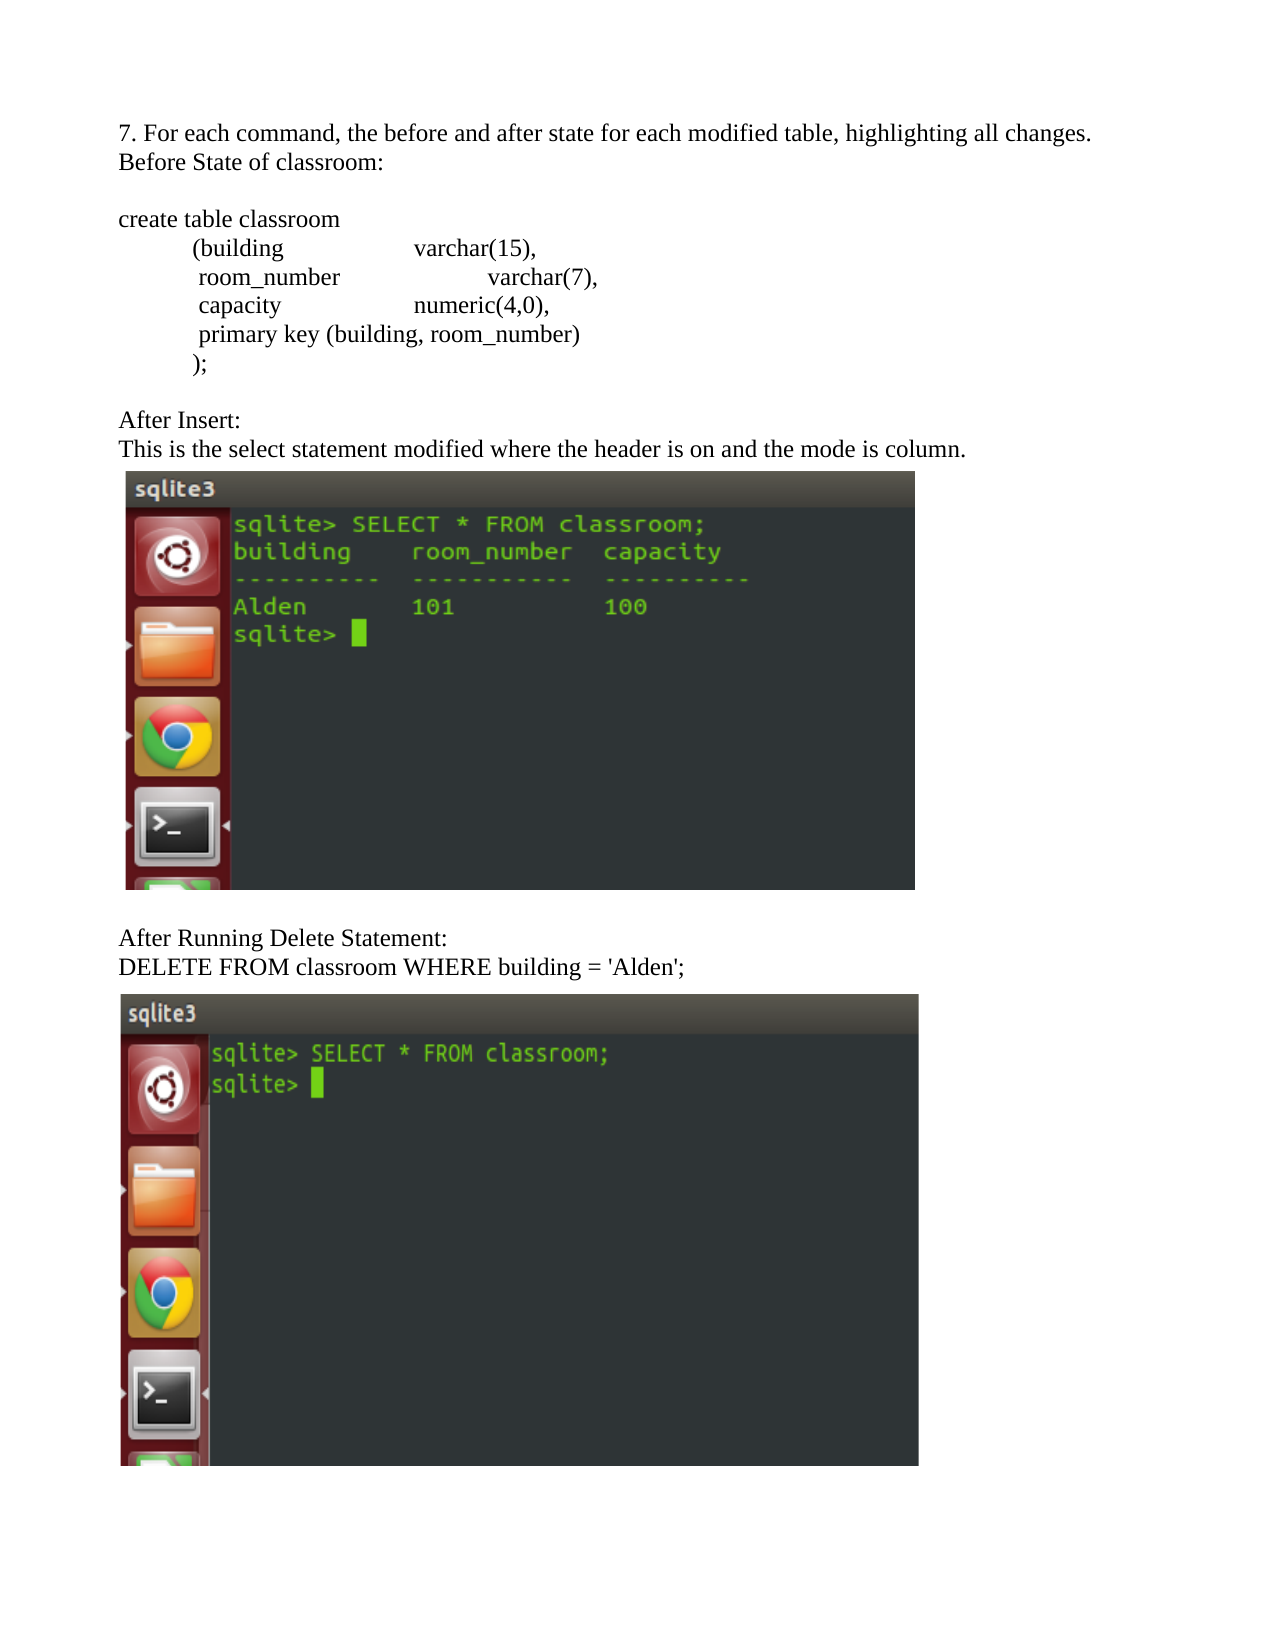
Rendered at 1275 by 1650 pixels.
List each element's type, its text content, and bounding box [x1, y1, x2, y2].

text (building varchar(15), [118, 233, 1157, 262]
text 7. For each command, the before and after state for each modified table, highlighting all changes. [118, 118, 1157, 147]
text create table classroom [118, 204, 1157, 233]
text This is the select statement modified where the header is on and the mode is column. [118, 434, 1157, 463]
text capacity numeric(4,0), [118, 291, 1157, 319]
text Before State of classroom: [118, 147, 1157, 176]
text ); [118, 348, 1157, 377]
text room_number varchar(7), [118, 262, 1157, 291]
text After Running Delete Statement: [118, 923, 1157, 952]
text After Insert: [118, 406, 1157, 434]
text primary key (building, room_number) [118, 319, 1157, 348]
text DELETE FROM classroom WHERE building = 'Alden'; [118, 952, 1157, 981]
